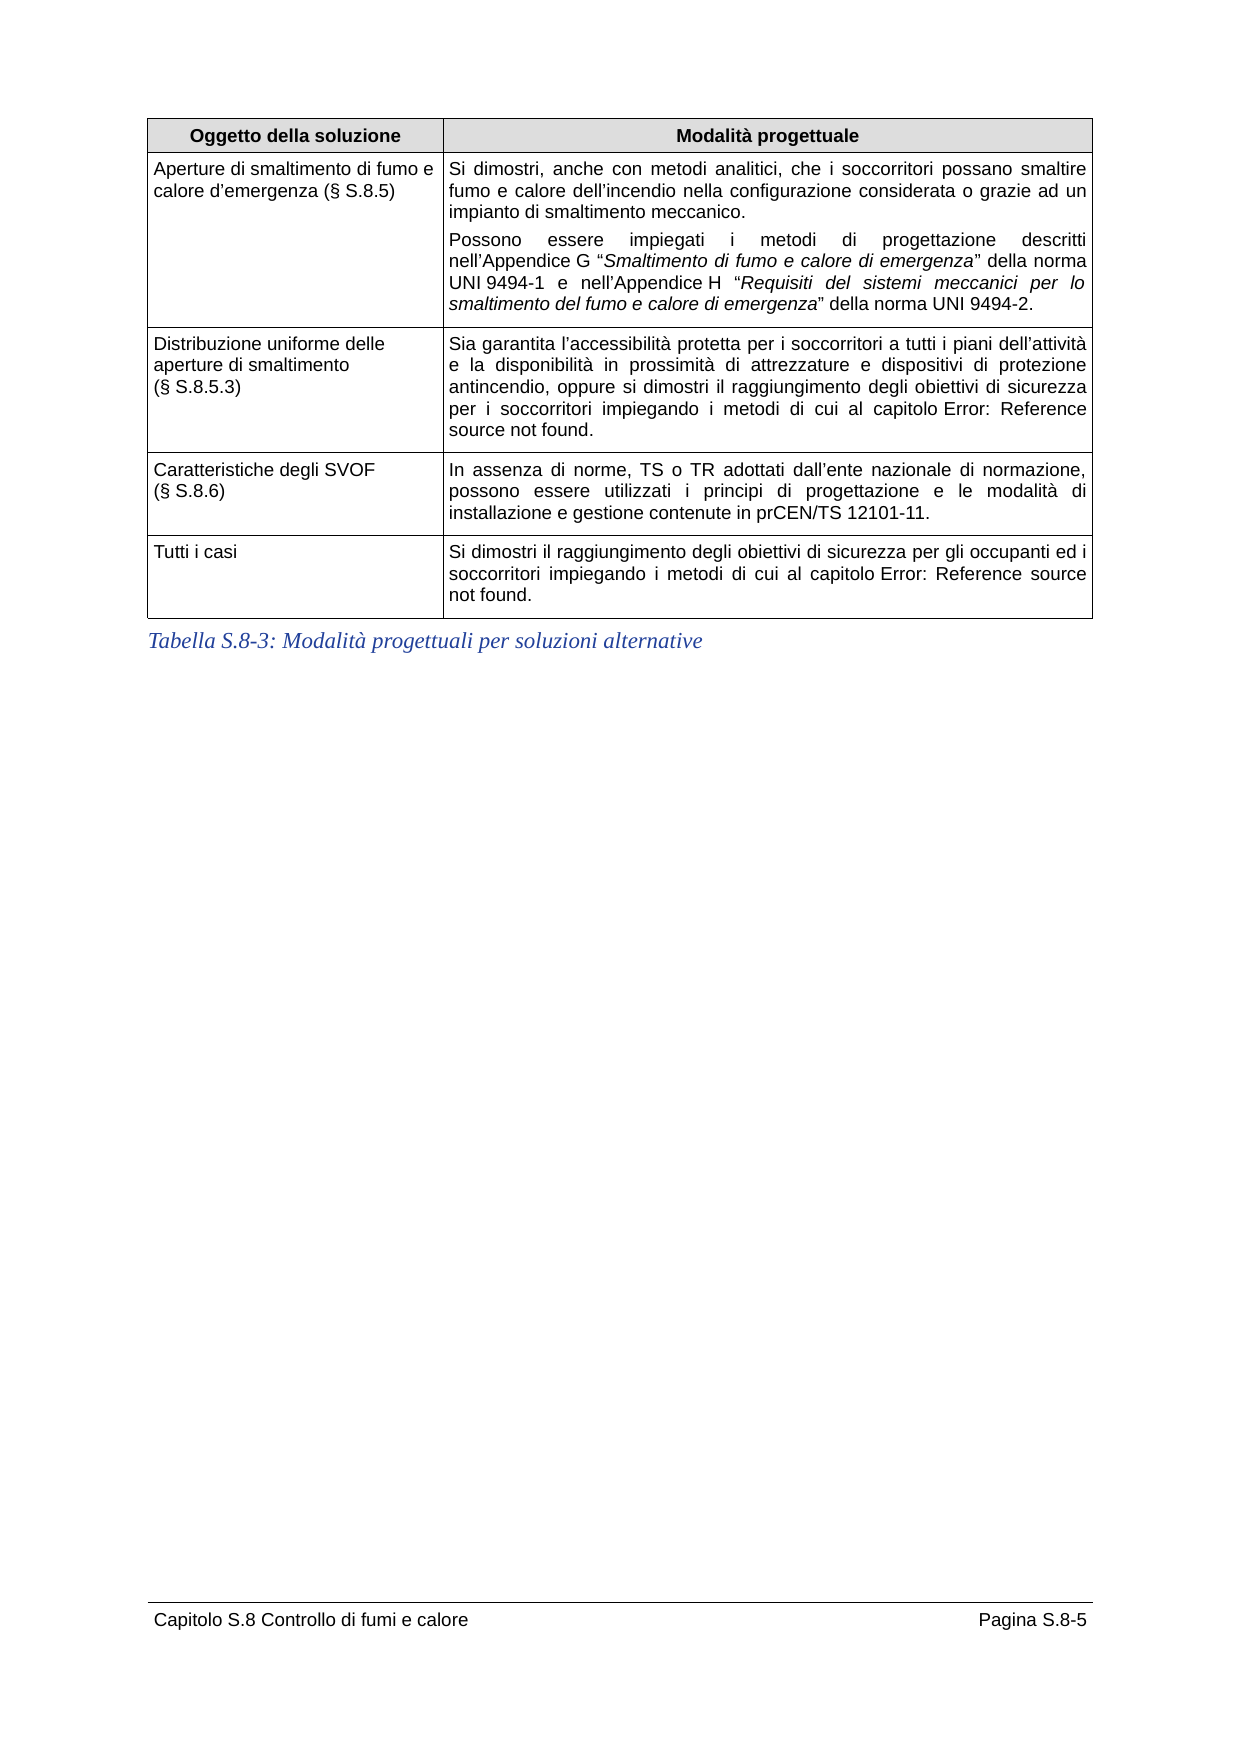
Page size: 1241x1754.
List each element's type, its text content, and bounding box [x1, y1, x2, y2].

text Tabella S.8-3: Modalità progettuali per soluzioni alternative [148, 627, 1093, 653]
table_cell Aperture di smaltimento di fumo e calore d’emergenza (§ S.8.5) [148, 153, 443, 326]
table_cell In assenza di norme, TS o TR adottati dall’ente nazionale di normazione, possono essere utilizzati i principi di progettazione e le modalità di installazione e gestione contenute in prCEN/TS 12101-11. [444, 453, 1092, 535]
table_cell Caratteristiche degli SVOF (§ S.8.6) [148, 453, 443, 535]
table_header Oggetto della soluzione [148, 119, 443, 152]
table_cell Si dimostri, anche con metodi analitici, che i soccorritori possano smaltire fumo e calore dell’incendio nella configurazione considerata o grazie ad un impianto di smaltimento meccanico. Possono essere impiegati i metodi di progettazione descritti nell’Appendice G “Smaltimento di fumo e calore di emergenza” della norma UNI 9494-1 e nell’Appendice H “Requisiti del sistemi meccanici per lo smaltimento del fumo e calore di emergenza” della norma UNI 9494-2. [444, 153, 1092, 326]
table_cell Si dimostri il raggiungimento degli obiettivi di sicurezza per gli occupanti ed i soccorritori impiegando i metodi di cui al capitolo Error: Reference source not found. [444, 536, 1092, 617]
table_cell Sia garantita l’accessibilità protetta per i soccorritori a tutti i piani dell’attività e la disponibilità in prossimità di attrezzature e dispositivi di protezione antincendio, oppure si dimostri il raggiungimento degli obiettivi di sicurezza per i soccorritori impiegando i metodi di cui al capitolo Error: Reference source not found. [444, 328, 1092, 452]
table_header Modalità progettuale [444, 119, 1092, 152]
table_cell Tutti i casi [148, 536, 443, 617]
table_cell Distribuzione uniforme delle aperture di smaltimento (§ S.8.5.3) [148, 328, 443, 452]
